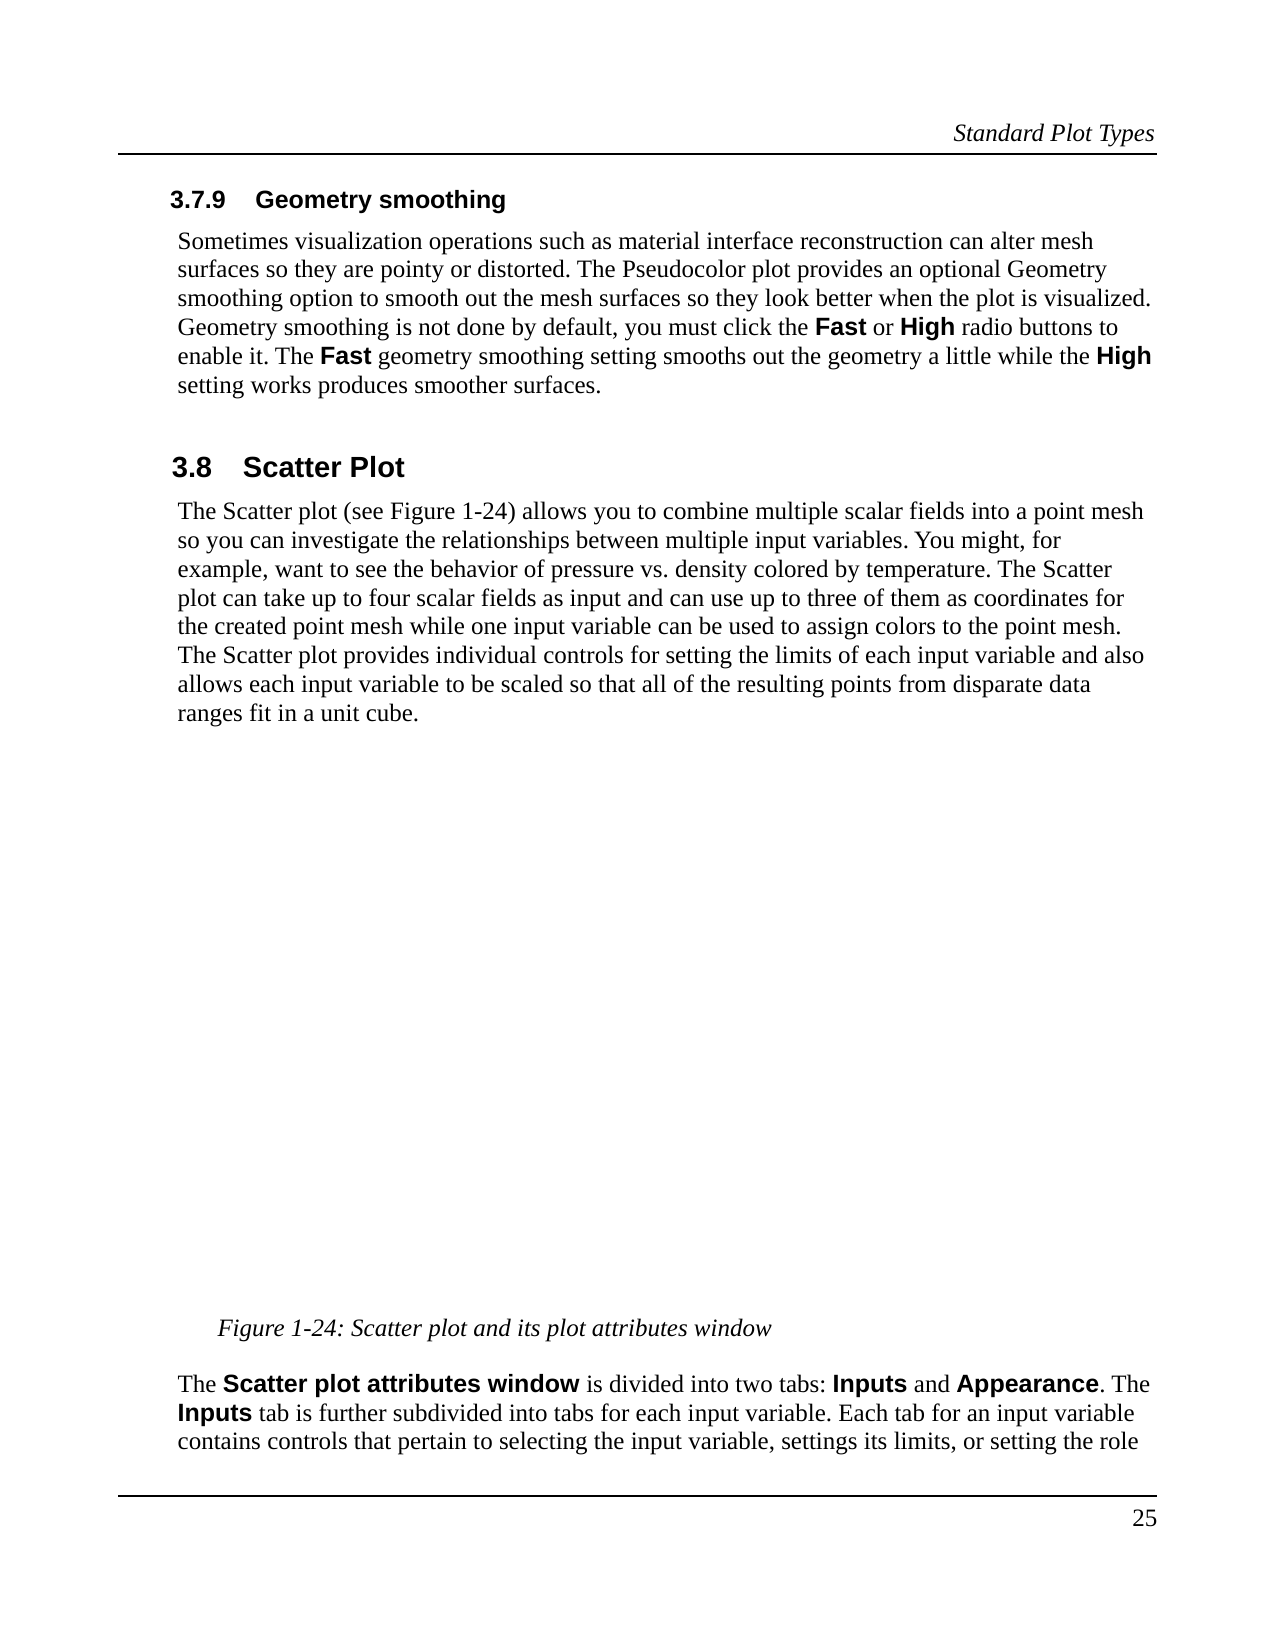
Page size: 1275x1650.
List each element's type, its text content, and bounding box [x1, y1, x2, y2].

subtitle Geometry smoothing [163, 185, 1157, 214]
text The Scatter plot attributes window is divided into two tabs: Inputs and Appearance. The Inputs tab is further subdivided into tabs for each input variable. Each tab for an input variable contains controls that pertain to selecting the input variable, settings its limits, or setting the role [177, 753, 1157, 1455]
subtitle Scatter Plot [163, 450, 1157, 484]
text Sometimes visualization operations such as material interface reconstruction can alter mesh surfaces so they are pointy or distorted. The Pseudocolor plot provides an optional Geometry smoothing option to smooth out the mesh surfaces so they look better when the plot is visualized. Geometry smoothing is not done by default, you must click the Fast or High radio buttons to enable it. The Fast geometry smoothing setting smooths out the geometry a little while the High setting works produces smoother surfaces. [177, 226, 1157, 398]
text Figure 1-24: Scatter plot and its plot attributes window [217, 751, 1117, 1342]
text The Scatter plot (see Figure 1-24) allows you to combine multiple scalar fields into a point mesh so you can investigate the relationships between multiple input variables. You might, for example, want to see the behavior of pressure vs. density colored by temperature. The Scatter plot can take up to four scalar fields as input and can use up to three of them as coordinates for the created point mesh while one input variable can be used to assign colors to the point mesh. The Scatter plot provides individual controls for setting the limits of each input variable and also allows each input variable to be scaled so that all of the resulting points from disparate data ranges fit in a unit cube. [177, 496, 1157, 726]
